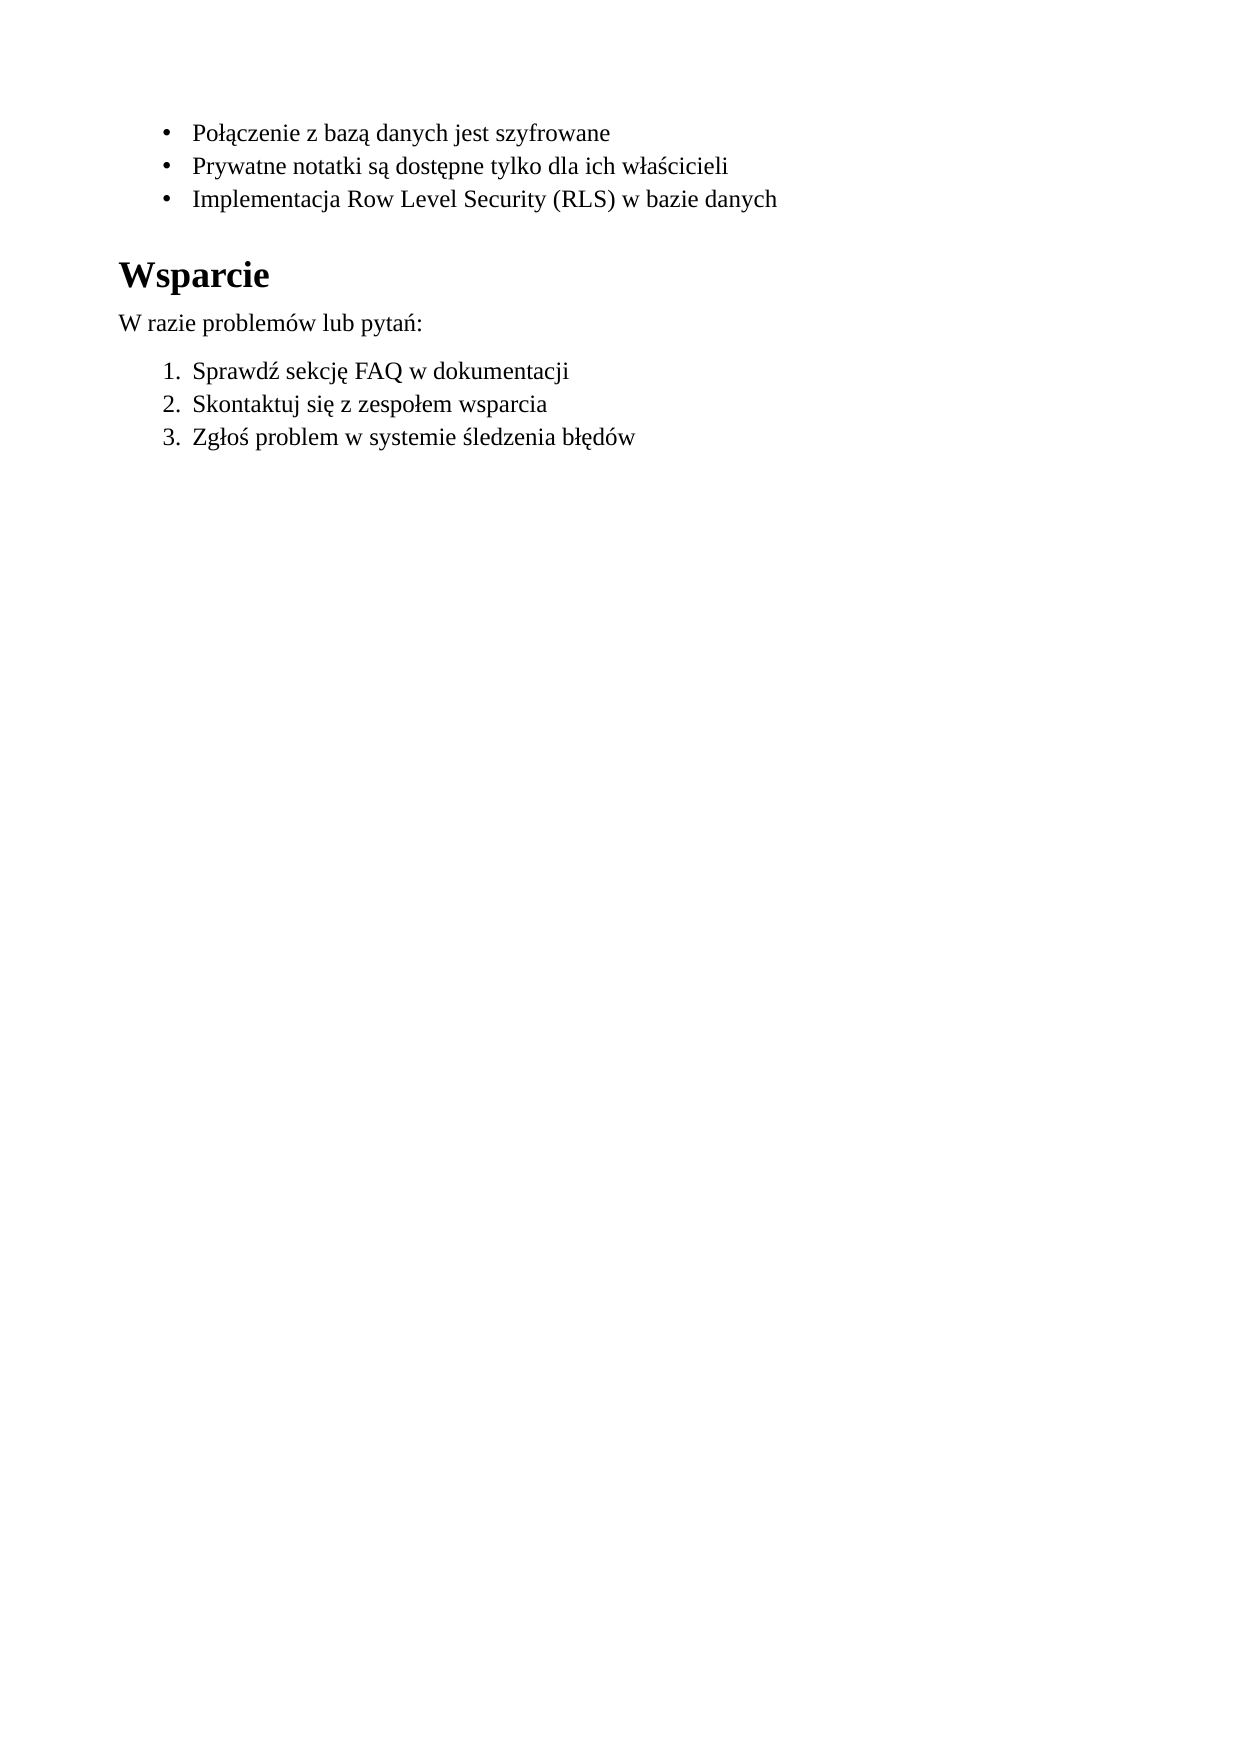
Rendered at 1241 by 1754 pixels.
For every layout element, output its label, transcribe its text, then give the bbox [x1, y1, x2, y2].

subtitle Wsparcie [118, 253, 1122, 296]
list Skontaktuj się z zespołem wsparcia [162, 389, 1122, 418]
list Sprawdź sekcję FAQ w dokumentacji [162, 356, 1122, 384]
list Zgłoś problem w systemie śledzenia błędów [162, 422, 1122, 451]
list Implementacja Row Level Security (RLS) w bazie danych [162, 184, 1122, 213]
text W razie problemów lub pytań: [118, 308, 1122, 337]
list Połączenie z bazą danych jest szyfrowane [162, 118, 1122, 147]
list Prywatne notatki są dostępne tylko dla ich właścicieli [162, 151, 1122, 180]
